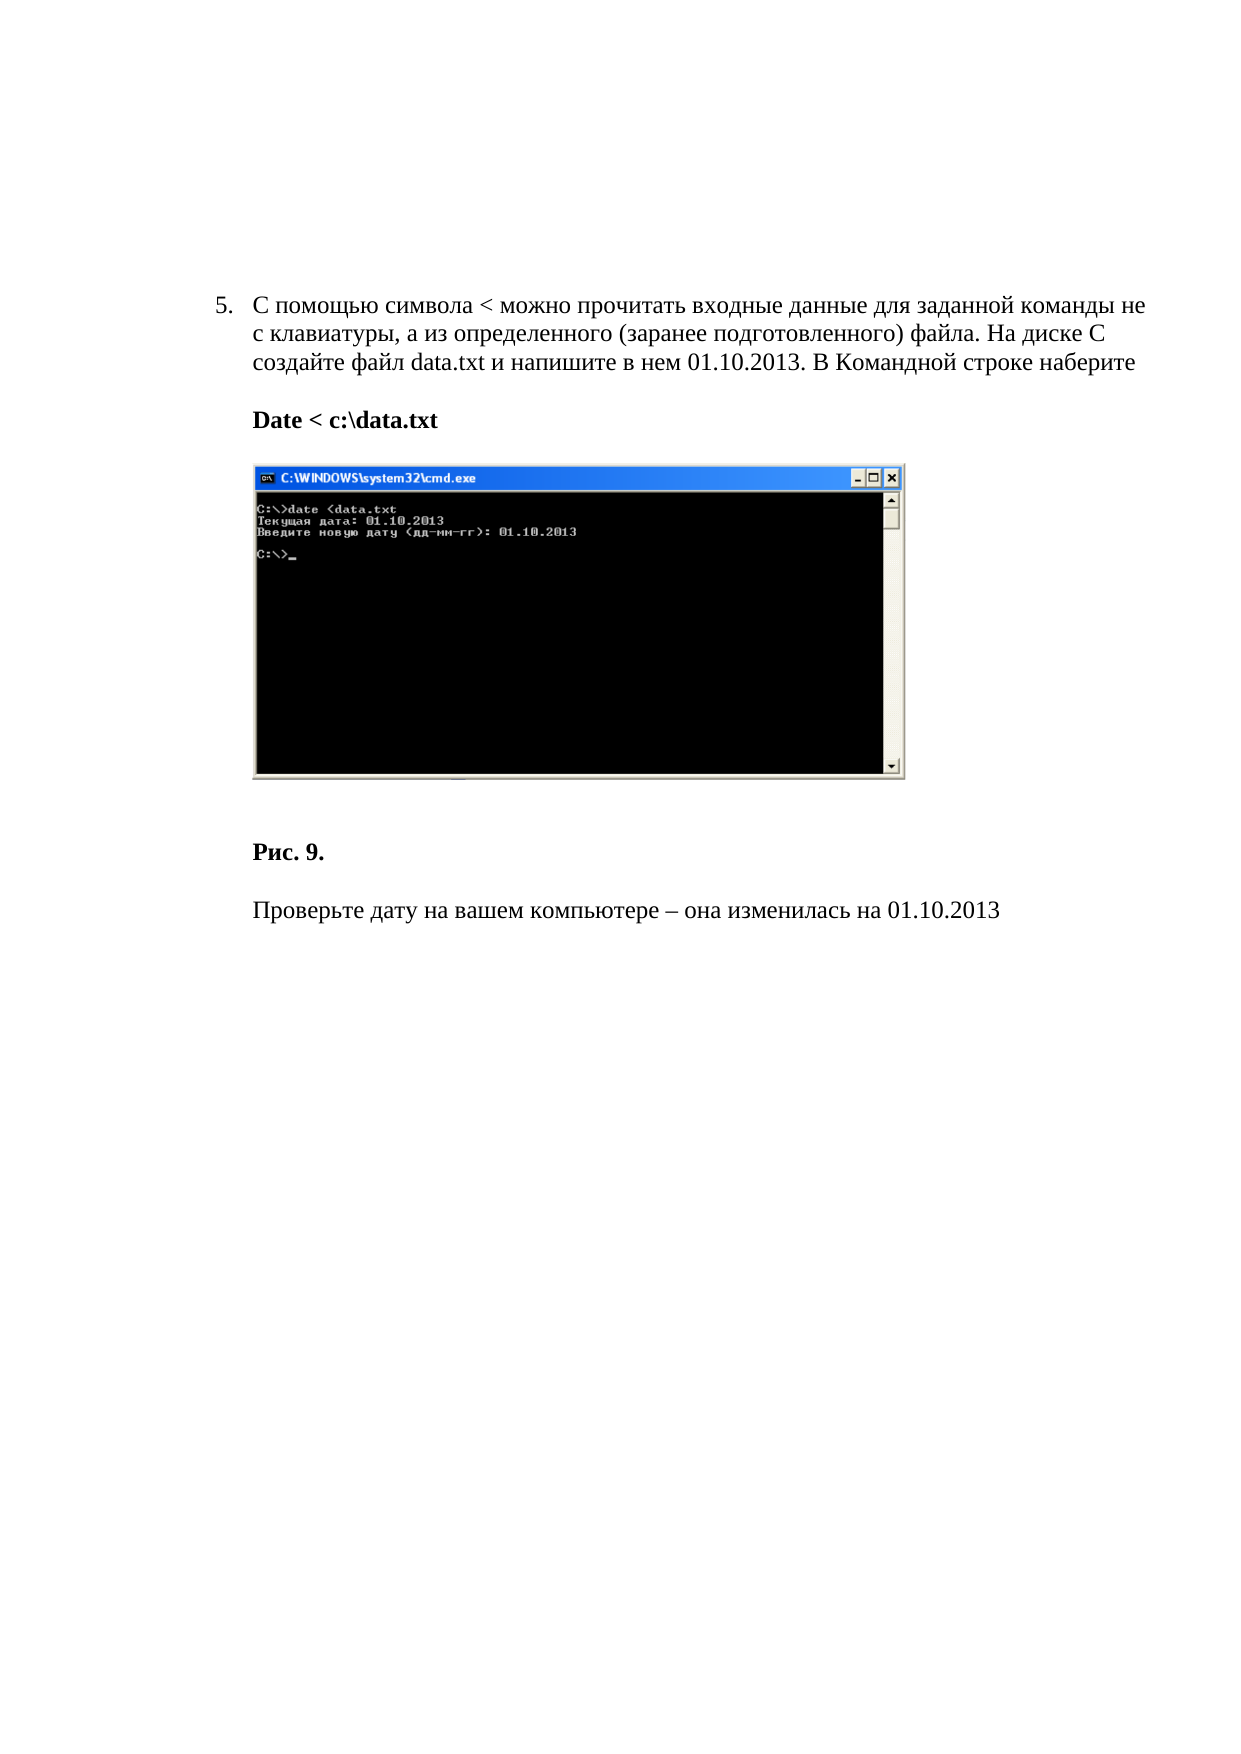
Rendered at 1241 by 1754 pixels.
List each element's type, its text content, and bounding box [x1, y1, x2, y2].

picture [252, 463, 906, 780]
text Проверьте дату на вашем компьютере – она изменилась на 01.10.2013 [252, 895, 1152, 924]
text Date < c:\data.txt [252, 405, 1152, 434]
list С помощью символа < можно прочитать входные данные для заданной команды не с клавиатуры, а из определенного (заранее подготовленного) файла. На диске С создайте файл data.txt и напишите в нем 01.10.2013. В Командной строке наберите [215, 290, 1152, 376]
text Рис. 9. [252, 809, 1152, 866]
